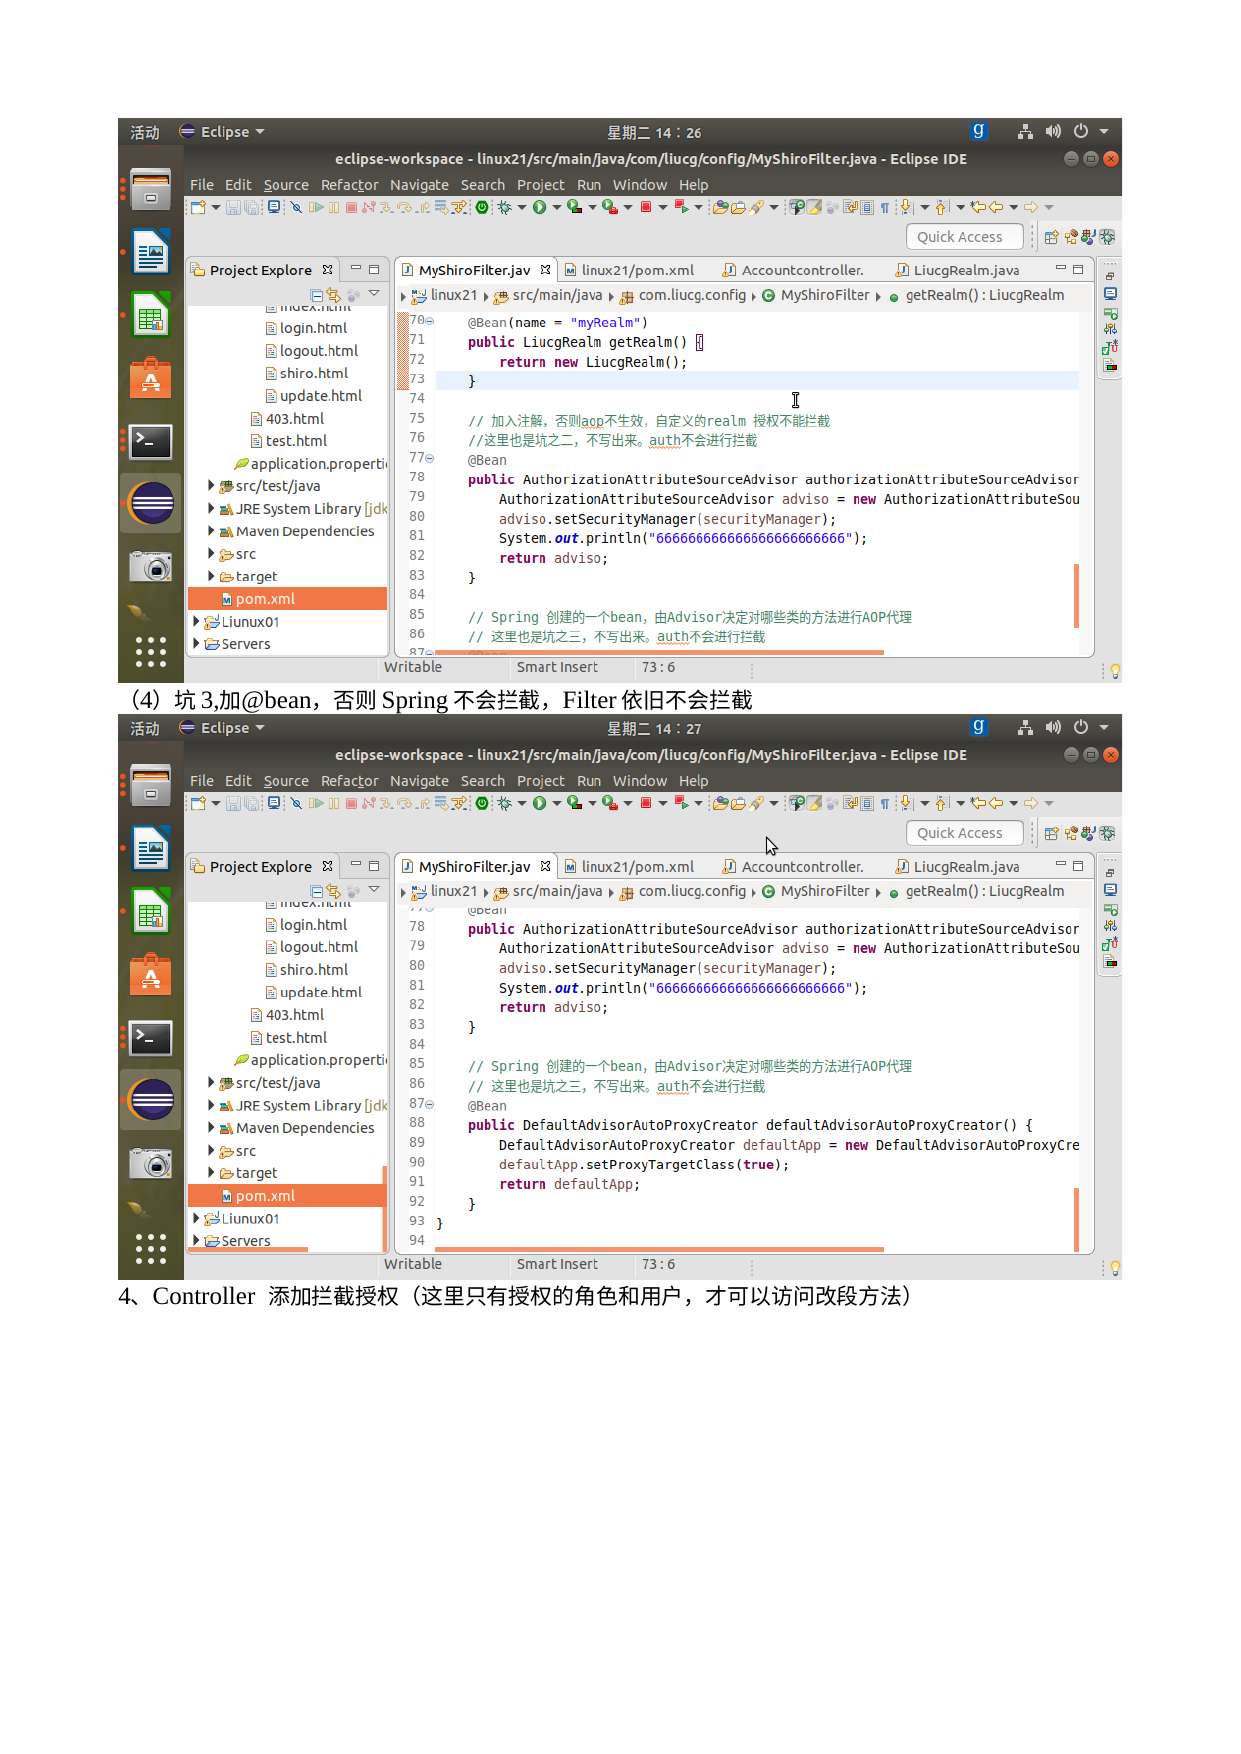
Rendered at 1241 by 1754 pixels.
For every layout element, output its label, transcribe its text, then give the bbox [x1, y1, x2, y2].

picture [118, 714, 1123, 1280]
text 4、Controller 添加拦截授权（这里只有授权的角色和用户，才可以访问改段方法） [118, 1280, 1122, 1311]
picture [118, 118, 1123, 683]
text （4）坑3,加@bean，否则Spring不会拦截，Filter依旧不会拦截 [118, 683, 1122, 714]
